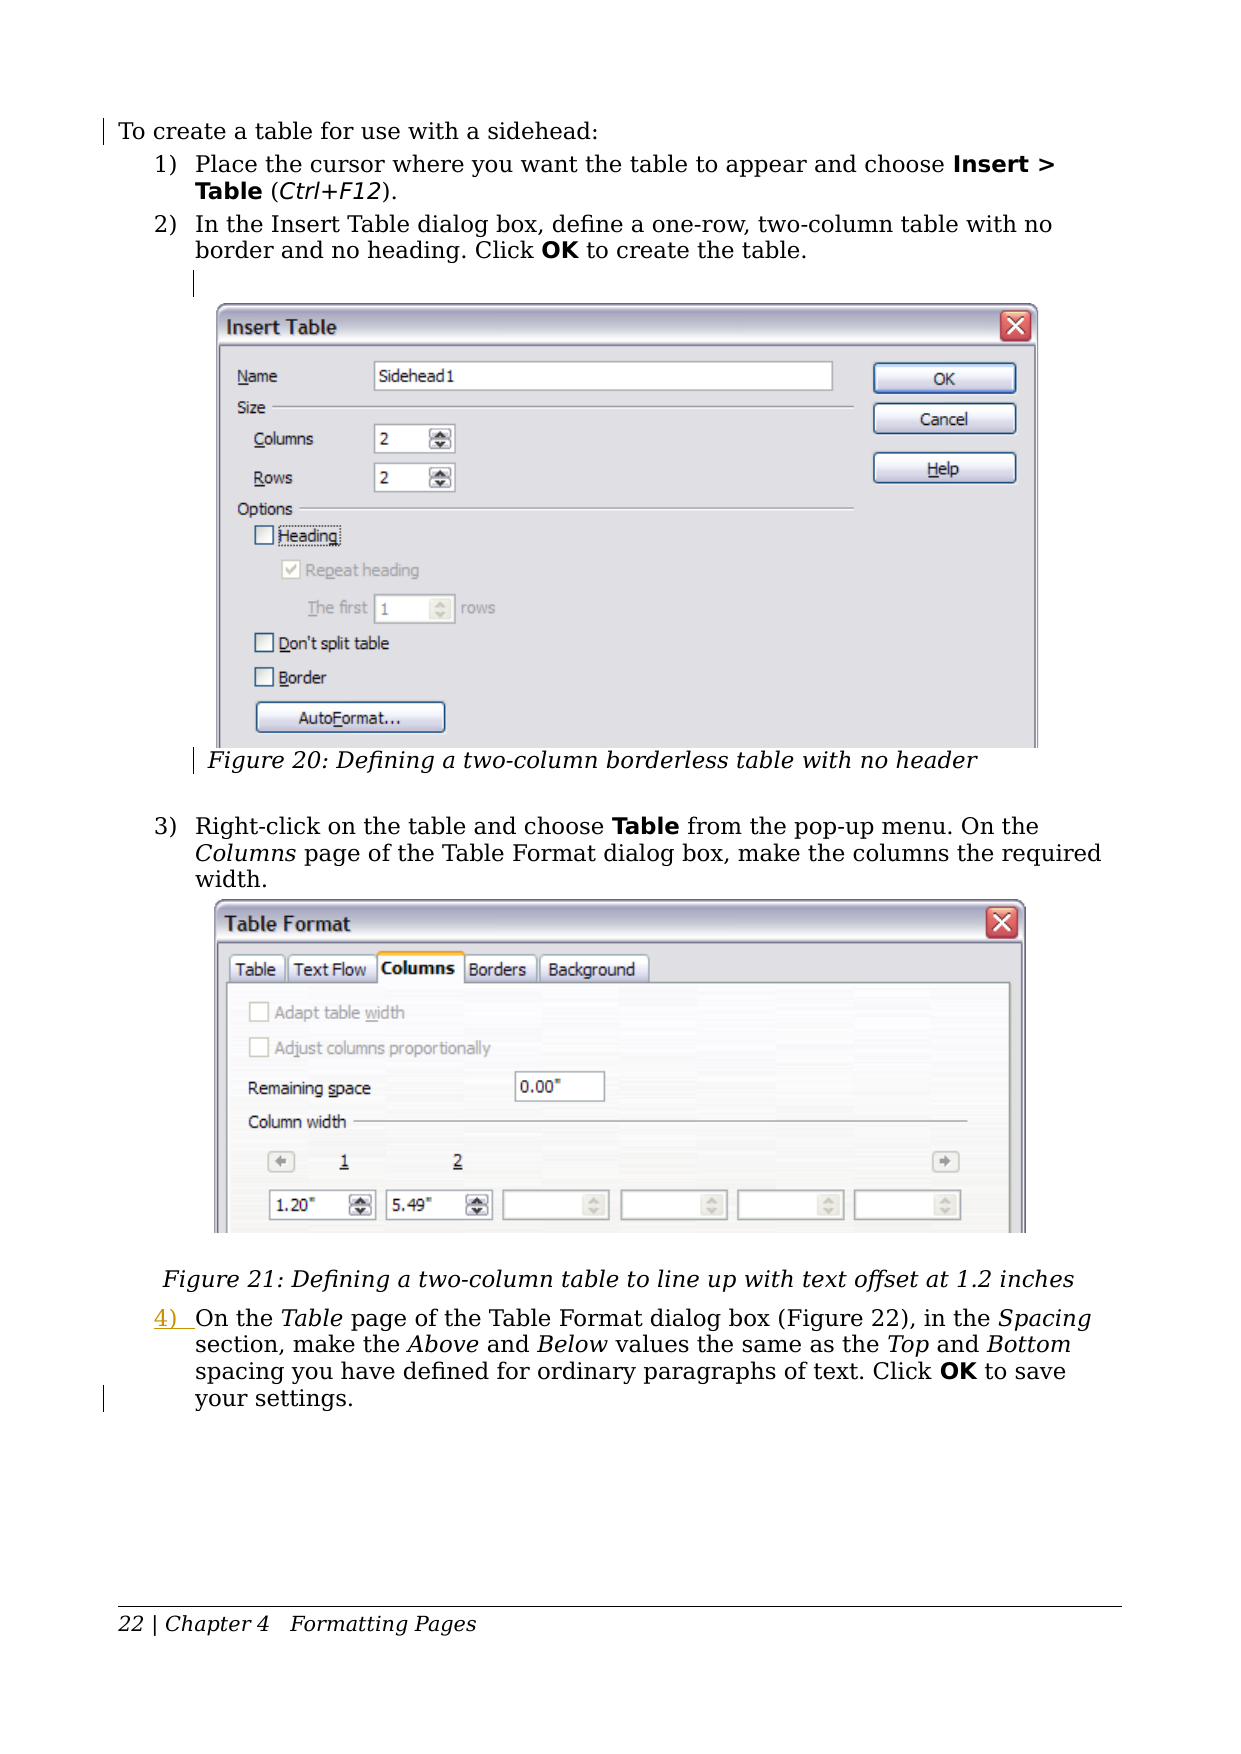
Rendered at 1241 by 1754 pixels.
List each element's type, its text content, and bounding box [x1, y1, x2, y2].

text Figure 20: Defining a two-column borderless table with no header [208, 270, 1033, 774]
picture [214, 899, 1026, 1233]
list To create a table for use with a sidehead: [118, 118, 1122, 145]
picture [216, 303, 1039, 748]
list Place the cursor where you want the table to appear and choose Insert > Table (Ctrl+F12). [177, 151, 1122, 204]
list On the Table page of the Table Format dialog box (Figure 22), in the Spacing section, make the Above and Below values the same as the Top and Bottom spacing you have defined for ordinary paragraphs of text. Click OK to save your settings. [177, 1305, 1122, 1412]
list In the Insert Table dialog box, define a one-row, two-column table with no border and no heading. Click OK to create the table. [177, 211, 1122, 264]
text Figure 21: Defining a two-column table to line up with text offset at 1.2 inches [139, 1266, 1101, 1293]
list Right-click on the table and choose Table from the pop-up menu. On the Columns page of the Table Format dialog box, make the columns the required width. [177, 813, 1122, 893]
